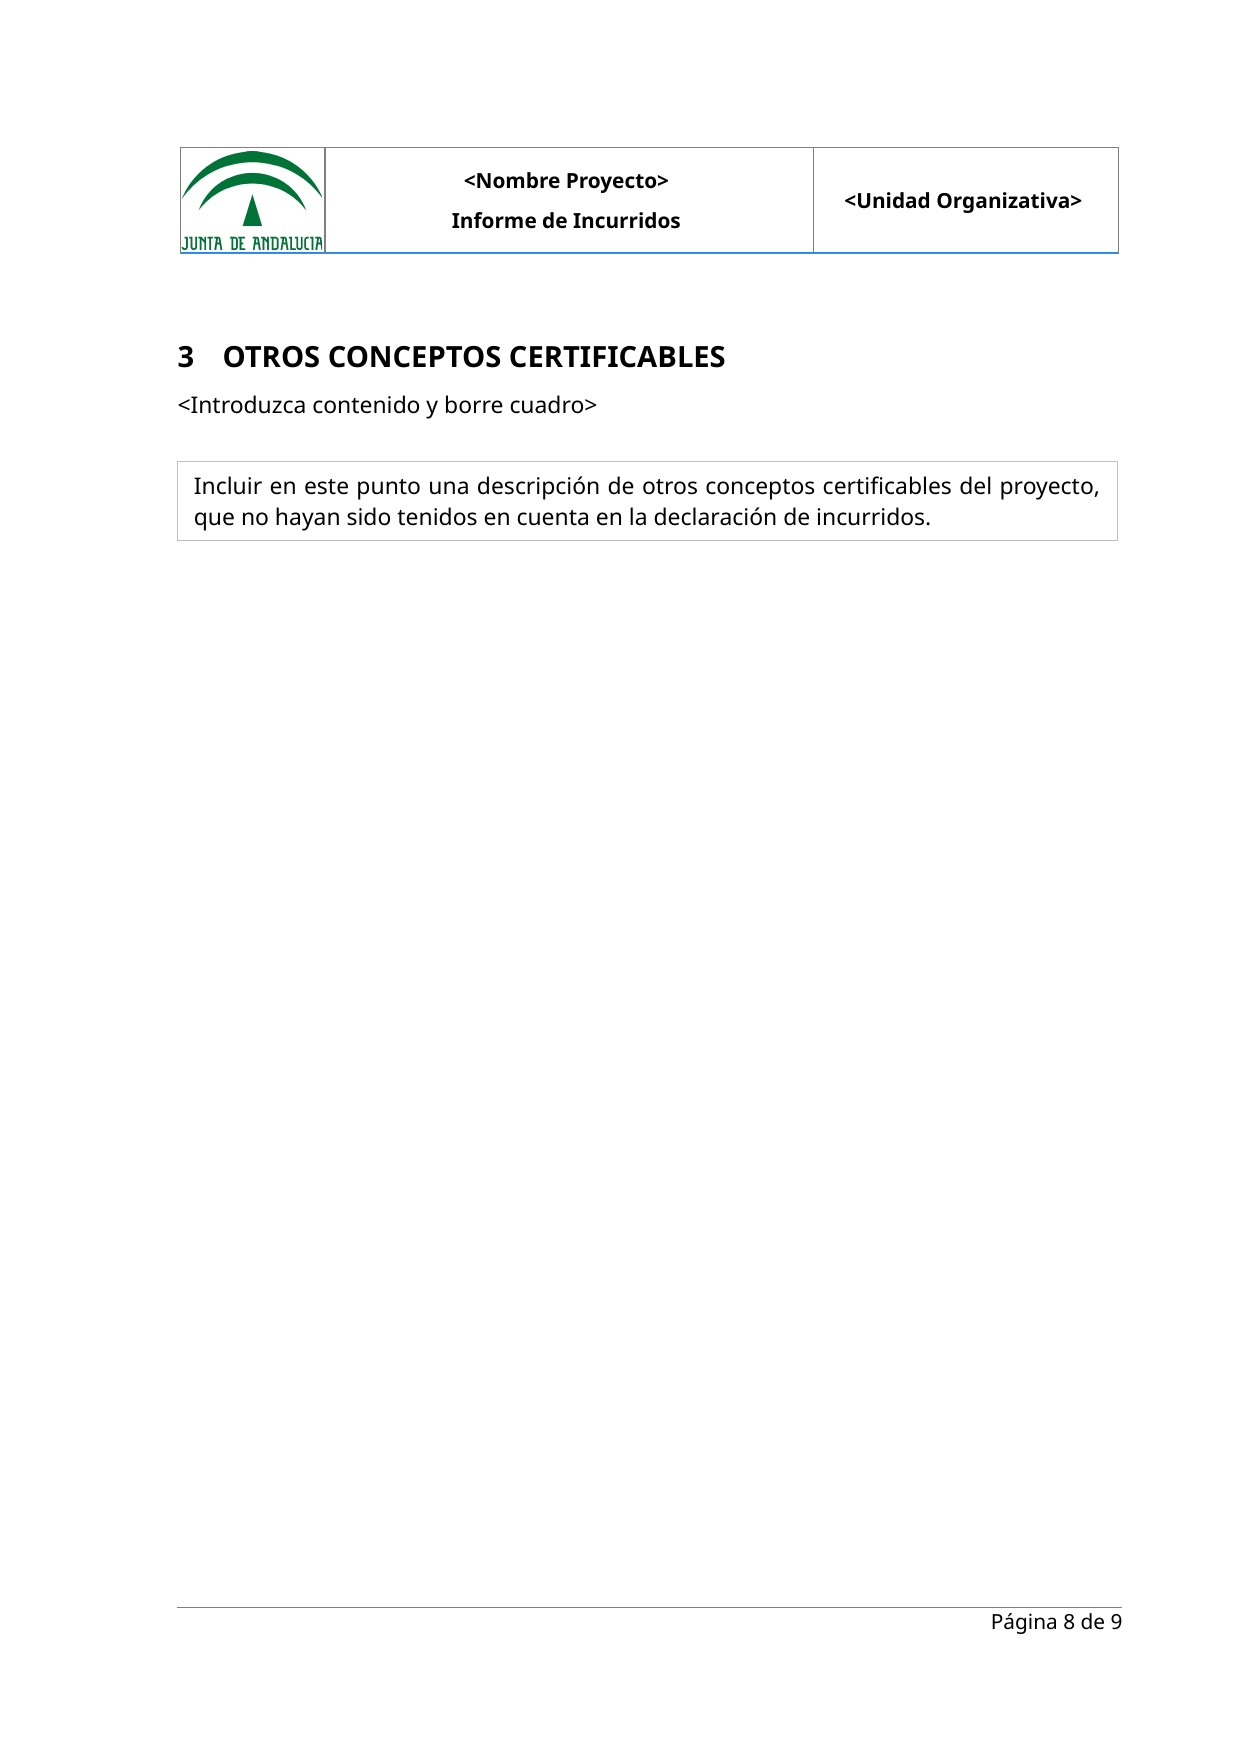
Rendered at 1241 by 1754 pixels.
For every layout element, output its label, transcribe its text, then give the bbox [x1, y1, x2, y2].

text <Introduzca contenido y borre cuadro> [177, 389, 1122, 420]
subtitle OTROS CONCEPTOS CERTIFICABLES [177, 336, 1122, 376]
picture [181, 151, 323, 250]
text Incluir en este punto una descripción de otros conceptos certificables del proyecto, que no hayan sido tenidos en cuenta en la declaración de incurridos. [194, 470, 1101, 532]
